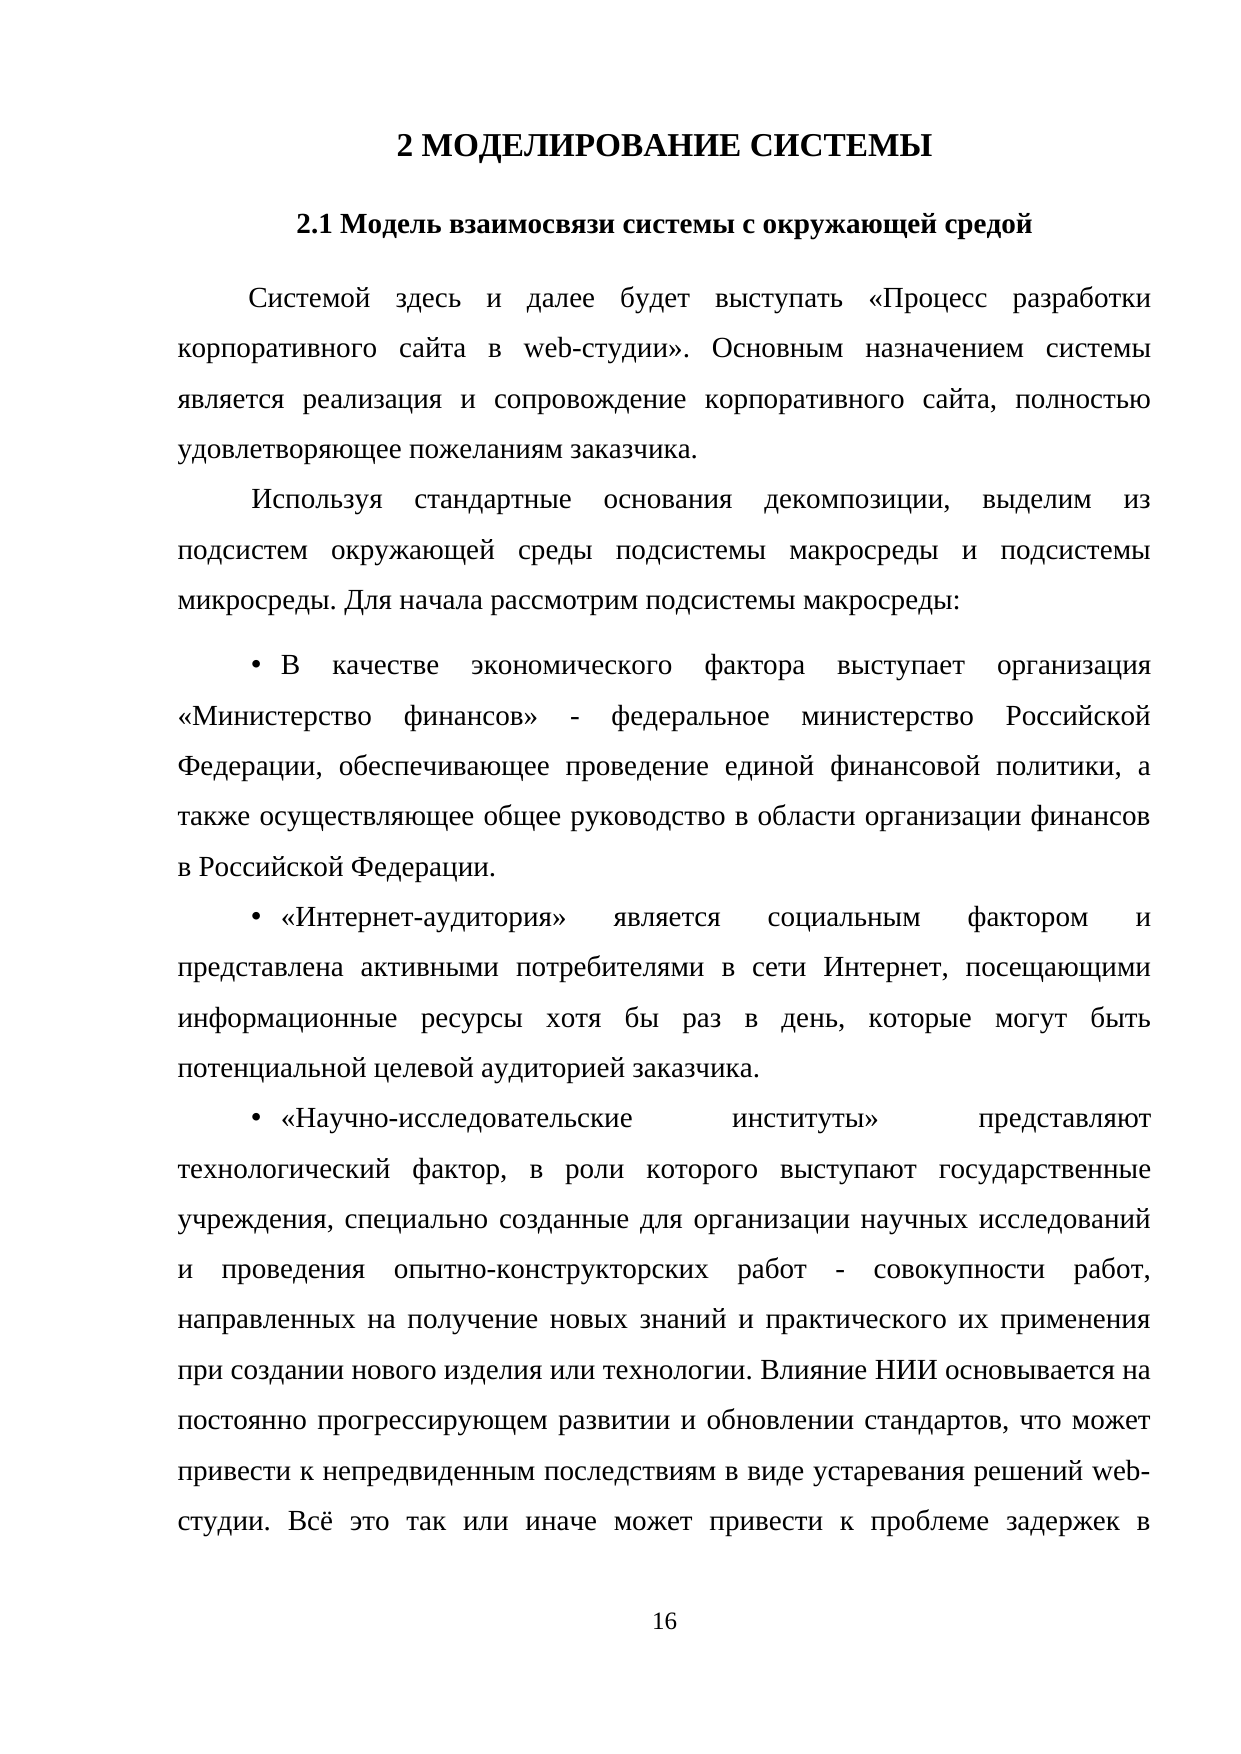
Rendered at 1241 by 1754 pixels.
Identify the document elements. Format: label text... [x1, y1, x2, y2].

list «Интернет-аудитория» является социальным фактором и представлена активными потребителями в сети Интернет, посещающими информационные ресурсы хотя бы раз в день, которые могут быть потенциальной целевой аудиторией заказчика. [177, 899, 1152, 1083]
list «Научно-исследовательские институты» представляют технологический фактор, в роли которого выступают государственные учреждения, специально созданные для организации научных исследований и проведения опытно-конструкторских работ - совокупности работ, направленных на получение новых знаний и практического их применения при создании нового изделия или технологии. Влияние НИИ основывается на постоянно прогрессирующем развитии и обновлении стандартов, что может привести к непредвиденным последствиям в виде устаревания решений web-студии. Всё это так или иначе может привести к проблеме задержек в [177, 1100, 1152, 1536]
text Используя стандартные основания декомпозиции, выделим из подсистем окружающей среды подсистемы макросреды и подсистемы микросреды. Для начала рассмотрим подсистемы макросреды: [177, 482, 1152, 616]
subtitle 2.1 Модель взаимосвязи системы с окружающей средой [177, 206, 1152, 240]
text Системой здесь и далее будет выступать «Процесс разработки корпоративного сайта в web-студии». Основным назначением системы является реализация и сопровождение корпоративного сайта, полностью удовлетворяющее пожеланиям заказчика. [177, 280, 1152, 465]
subtitle 2 МОДЕЛИРОВАНИЕ СИСТЕМЫ [177, 125, 1152, 163]
list В качестве экономического фактора выступает организация «Министерство финансов» - федеральное министерство Российской Федерации, обеспечивающее проведение единой финансовой политики, а также осуществляющее общее руководство в области организации финансов в Российской Федерации. [177, 647, 1152, 882]
